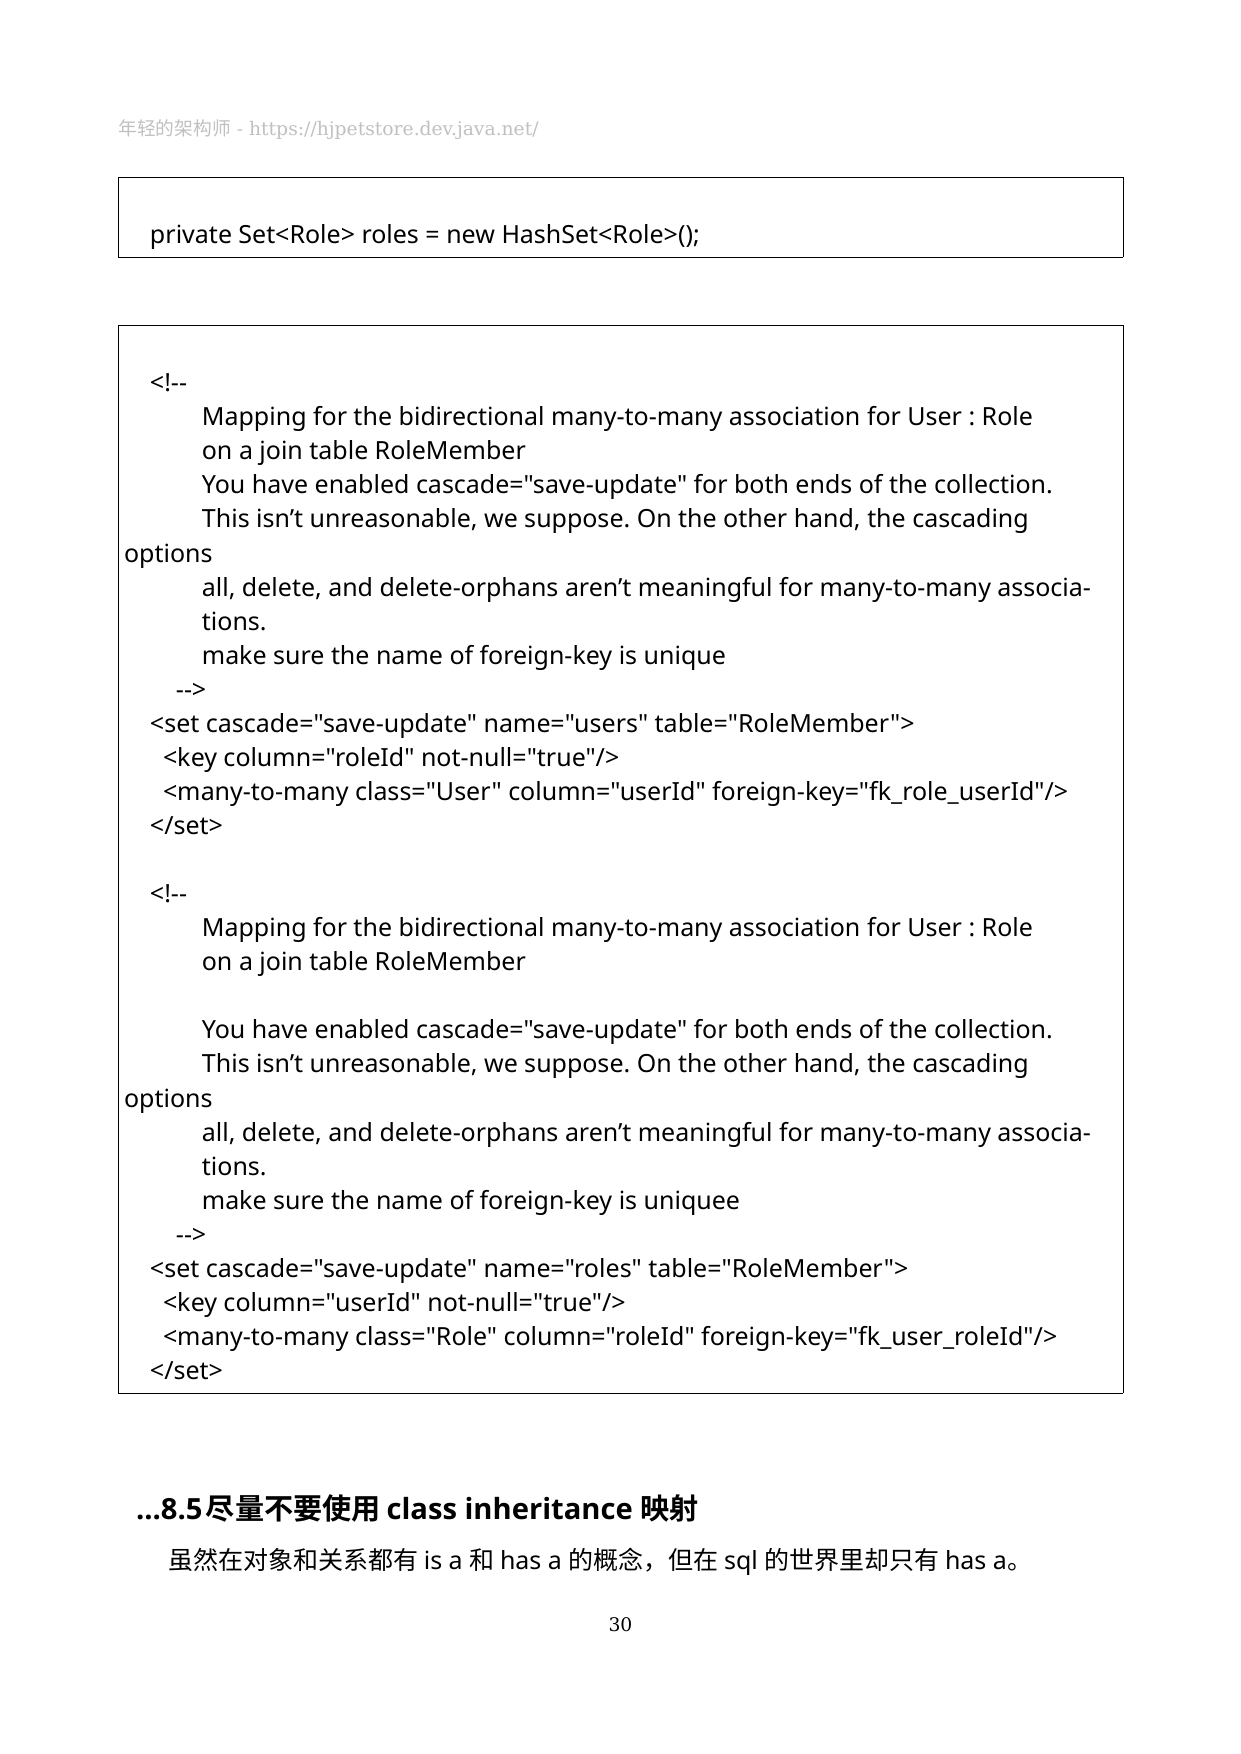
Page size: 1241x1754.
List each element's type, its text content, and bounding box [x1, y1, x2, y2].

table_header <!-- Mapping for the bidirectional many-to-many association for User : Role on a join table RoleMember You have enabled cascade="save-update" for both ends of the collection. This isn’t unreasonable, we suppose. On the other hand, the cascading options all, delete, and delete-orphans aren’t meaningful for many-to-many associa- tions. make sure the name of foreign-key is unique --> <set cascade="save-update" name="users" table="RoleMember"> <key column="roleId" not-null="true"/> <many-to-many class="User" column="userId" foreign-key="fk_role_userId"/> </set> <!-- Mapping for the bidirectional many-to-many association for User : Role on a join table RoleMember You have enabled cascade="save-update" for both ends of the collection. This isn’t unreasonable, we suppose. On the other hand, the cascading options all, delete, and delete-orphans aren’t meaningful for many-to-many associa- tions. make sure the name of foreign-key is uniquee --> <set cascade="save-update" name="roles" table="RoleMember"> <key column="userId" not-null="true"/> <many-to-many class="Role" column="roleId" foreign-key="fk_user_roleId"/> </set> [119, 326, 1123, 1392]
text 虽然在对象和关系都有 is a 和 has a 的概念，但在 sql 的世界里却只有 has a。 [118, 1541, 1122, 1577]
table_header private Set<Role> roles = new HashSet<Role>(); [119, 178, 1123, 257]
subtitle 尽量不要使用class inheritance 映射 [136, 1486, 1122, 1528]
